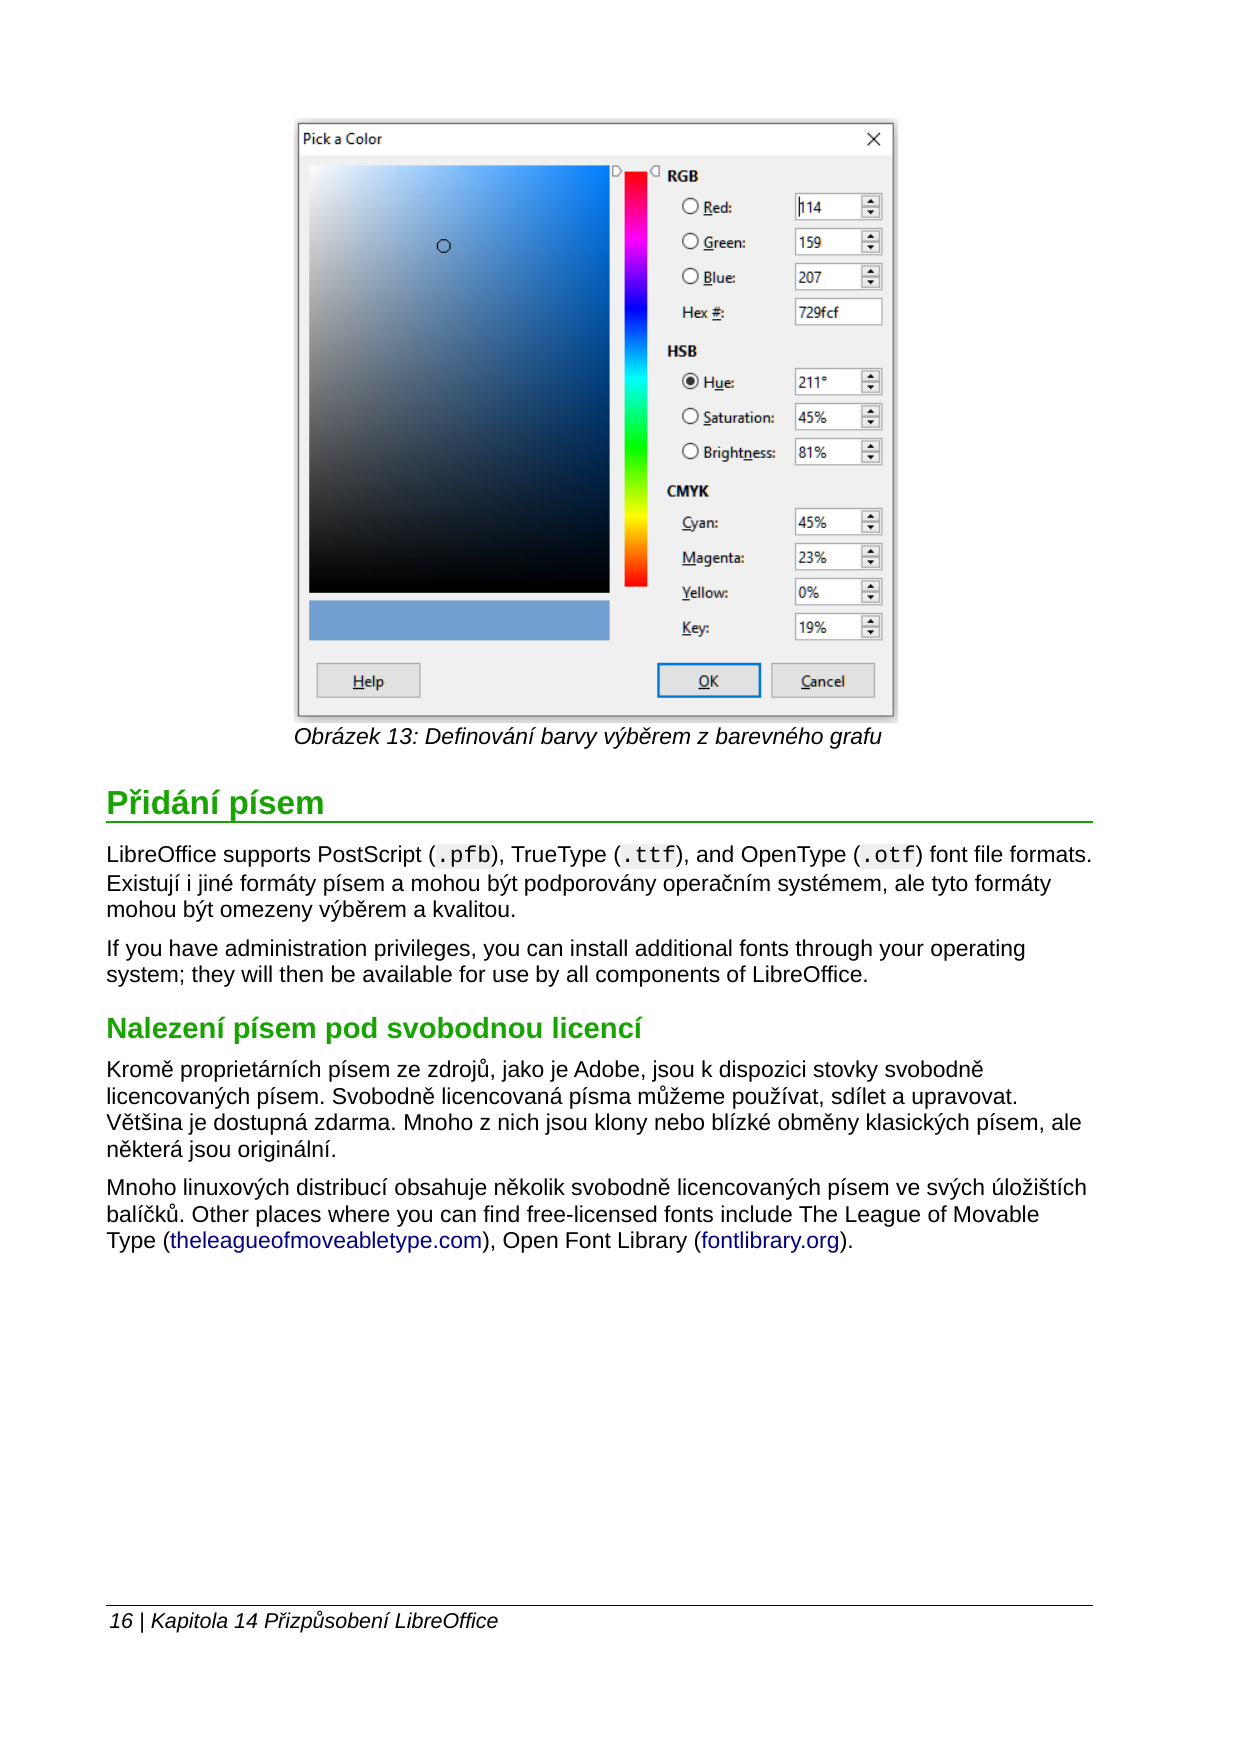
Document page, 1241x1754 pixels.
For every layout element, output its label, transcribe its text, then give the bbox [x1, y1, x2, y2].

text Obrázek 13: Definování barvy výběrem z barevného grafu [293, 118, 905, 749]
text LibreOffice supports PostScript (.pfb), TrueType (.ttf), and OpenType (.otf) font file formats. Existují i jiné formáty písem a mohou být podporovány operačním systémem, ale tyto formáty mohou být omezeny výběrem a kvalitou. [106, 841, 1093, 922]
subtitle Nalezení písem pod svobodnou licencí [106, 1011, 1093, 1045]
picture [293, 118, 899, 723]
text If you have administration privileges, you can install additional fonts through your operating system; they will then be available for use by all components of LibreOffice. [106, 935, 1093, 987]
subtitle Přidání písem [106, 783, 1093, 821]
text Mnoho linuxových distribucí obsahuje několik svobodně licencovaných písem ve svých úložištích balíčků. Other places where you can find free-licensed fonts include The League of Movable Type (theleagueofmoveabletype.com), Open Font Library (fontlibrary.org). [106, 1174, 1093, 1253]
text Kromě proprietárních písem ze zdrojů, jako je Adobe, jsou k dispozici stovky svobodně licencovaných písem. Svobodně licencovaná písma můžeme používat, sdílet a upravovat. Většina je dostupná zdarma. Mnoho z nich jsou klony nebo blízké obměny klasických písem, ale některá jsou originální. [106, 1056, 1093, 1162]
